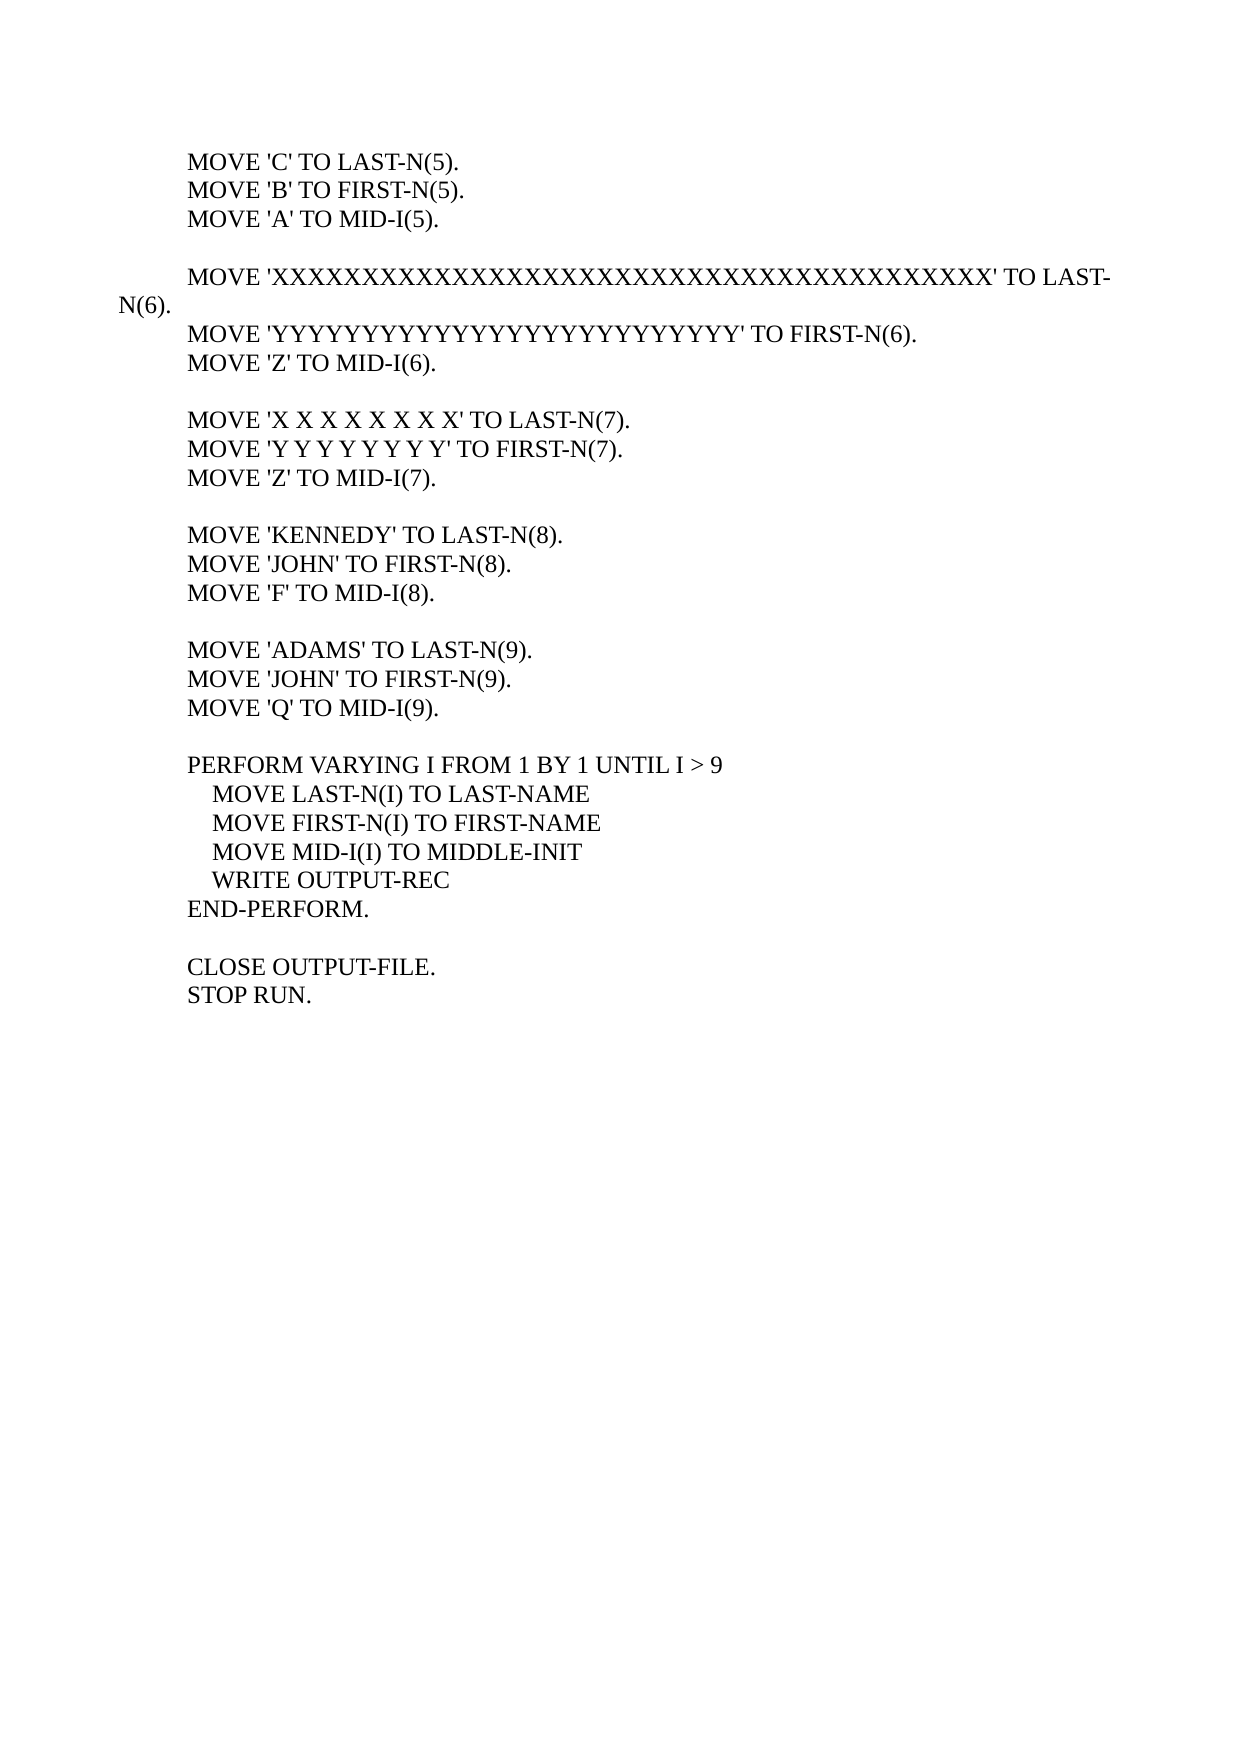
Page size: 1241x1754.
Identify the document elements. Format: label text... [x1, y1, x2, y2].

text MOVE 'XXXXXXXXXXXXXXXXXXXXXXXXXXXXXXXXXXXXXXXX' TO LAST-N(6). [118, 262, 1122, 319]
text STOP RUN. [118, 981, 1122, 1009]
text END-PERFORM. [118, 894, 1122, 923]
text PERFORM VARYING I FROM 1 BY 1 UNTIL I > 9 [118, 751, 1122, 779]
text MOVE 'B' TO FIRST-N(5). [118, 176, 1122, 204]
text MOVE MID-I(I) TO MIDDLE-INIT [118, 837, 1122, 866]
text MOVE LAST-N(I) TO LAST-NAME [118, 779, 1122, 808]
text MOVE 'Y Y Y Y Y Y Y Y' TO FIRST-N(7). [118, 434, 1122, 463]
text CLOSE OUTPUT-FILE. [118, 952, 1122, 981]
text MOVE 'Q' TO MID-I(9). [118, 693, 1122, 722]
text MOVE FIRST-N(I) TO FIRST-NAME [118, 808, 1122, 837]
text MOVE 'X X X X X X X X' TO LAST-N(7). [118, 406, 1122, 434]
text MOVE 'YYYYYYYYYYYYYYYYYYYYYYYYYY' TO FIRST-N(6). [118, 319, 1122, 348]
text MOVE 'ADAMS' TO LAST-N(9). [118, 636, 1122, 664]
text MOVE 'KENNEDY' TO LAST-N(8). [118, 521, 1122, 549]
text MOVE 'JOHN' TO FIRST-N(9). [118, 664, 1122, 693]
text MOVE 'JOHN' TO FIRST-N(8). [118, 549, 1122, 578]
text MOVE 'Z' TO MID-I(6). [118, 348, 1122, 377]
text WRITE OUTPUT-REC [118, 866, 1122, 894]
text MOVE 'C' TO LAST-N(5). [118, 147, 1122, 176]
text MOVE 'Z' TO MID-I(7). [118, 463, 1122, 492]
text MOVE 'F' TO MID-I(8). [118, 578, 1122, 607]
text MOVE 'A' TO MID-I(5). [118, 204, 1122, 233]
